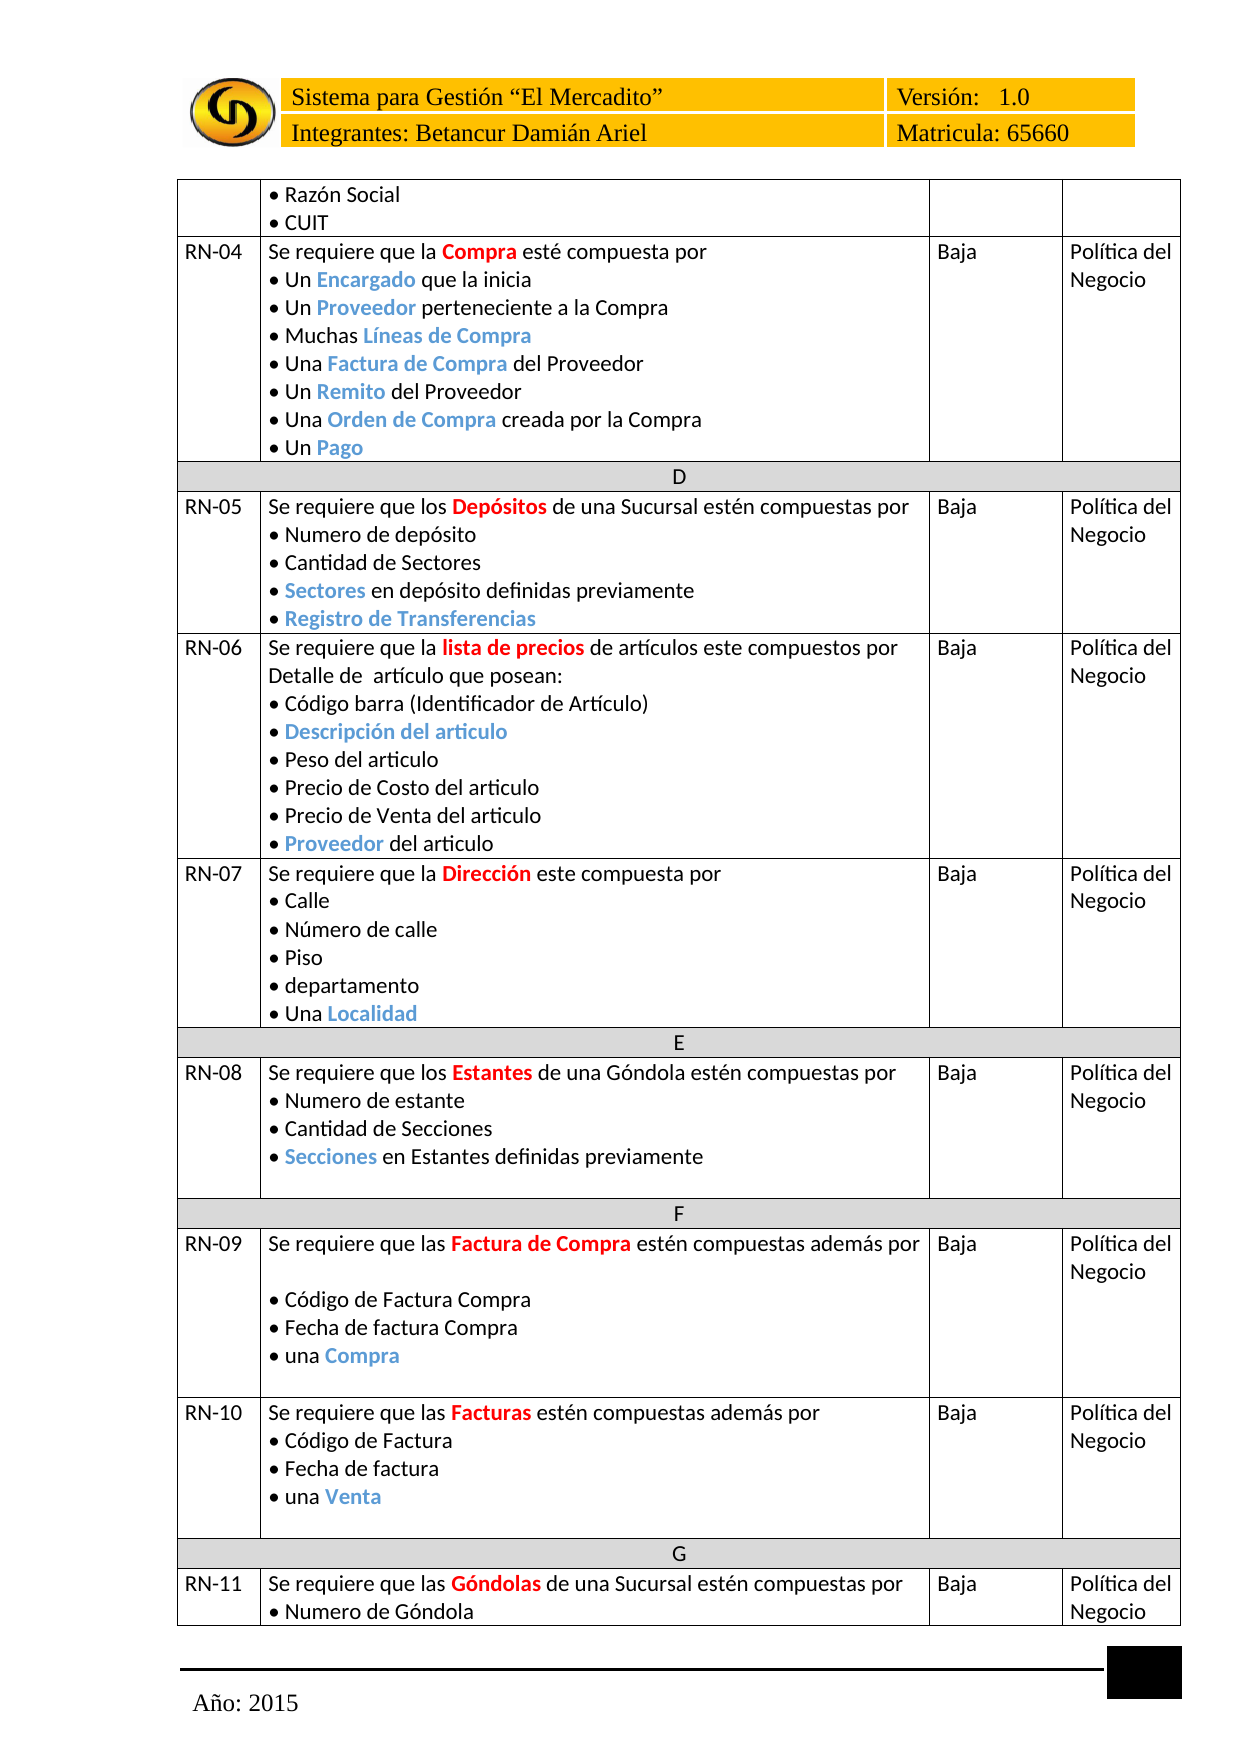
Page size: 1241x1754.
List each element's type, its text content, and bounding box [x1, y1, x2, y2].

table_cell Se requiere que las Factura de Compra estén compuestas además por • Código de Factura Compra • Fecha de factura Compra • una Compra [261, 1229, 929, 1397]
table_cell Baja [930, 1229, 1062, 1397]
table_cell Política del Negocio [1063, 1398, 1180, 1538]
table_cell Se requiere que la Compra esté compuesta por • Un Encargado que la inicia • Un Proveedor perteneciente a la Compra • Muchas Líneas de Compra • Una Factura de Compra del Proveedor • Un Remito del Proveedor • Una Orden de Compra creada por la Compra • Un Pago [261, 237, 929, 461]
table_cell Política del Negocio [1063, 1229, 1180, 1397]
table_cell RN-08 [178, 1058, 260, 1198]
table_cell Política del Negocio [1063, 1569, 1180, 1625]
table_cell [1063, 180, 1180, 236]
table_cell Baja [930, 237, 1062, 461]
table_cell RN-05 [178, 492, 260, 632]
table_cell E [178, 1028, 1180, 1057]
table_cell RN-10 [178, 1398, 260, 1538]
table_cell [930, 180, 1062, 236]
table_cell Baja [930, 492, 1062, 632]
table_cell Política del Negocio [1063, 492, 1180, 632]
table_cell Baja [930, 859, 1062, 1027]
table_cell Se requiere que las Góndolas de una Sucursal estén compuestas por • Numero de Góndola [261, 1569, 929, 1625]
table_cell RN-09 [178, 1229, 260, 1397]
table_cell Se requiere que la lista de precios de artículos este compuestos por Detalle de artículo que posean: • Código barra (Identificador de Artículo) • Descripción del articulo • Peso del articulo • Precio de Costo del articulo • Precio de Venta del articulo • Proveedor del articulo [261, 634, 929, 858]
table_cell Política del Negocio [1063, 237, 1180, 461]
table_cell Baja [930, 1569, 1062, 1625]
table_cell Política del Negocio [1063, 634, 1180, 858]
table_cell RN-04 [178, 237, 260, 461]
table_cell Baja [930, 634, 1062, 858]
table_cell D [178, 462, 1180, 491]
table_cell RN-11 [178, 1569, 260, 1625]
table_cell RN-07 [178, 859, 260, 1027]
table_cell • Razón Social • CUIT [261, 180, 929, 236]
table_cell Se requiere que las Facturas estén compuestas además por • Código de Factura • Fecha de factura • una Venta [261, 1398, 929, 1538]
table_cell G [178, 1539, 1180, 1568]
table_cell Baja [930, 1058, 1062, 1198]
table_cell [178, 180, 260, 236]
table_cell Se requiere que la Dirección este compuesta por • Calle • Número de calle • Piso • departamento • Una Localidad [261, 859, 929, 1027]
table_cell Política del Negocio [1063, 1058, 1180, 1198]
table_cell Se requiere que los Depósitos de una Sucursal estén compuestas por • Numero de depósito • Cantidad de Sectores • Sectores en depósito definidas previamente • Registro de Transferencias [261, 492, 929, 632]
table_cell Se requiere que los Estantes de una Góndola estén compuestas por • Numero de estante • Cantidad de Secciones • Secciones en Estantes definidas previamente [261, 1058, 929, 1198]
table_cell Baja [930, 1398, 1062, 1538]
table_cell F [178, 1199, 1180, 1228]
table_cell Política del Negocio [1063, 859, 1180, 1027]
table_cell RN-06 [178, 634, 260, 858]
